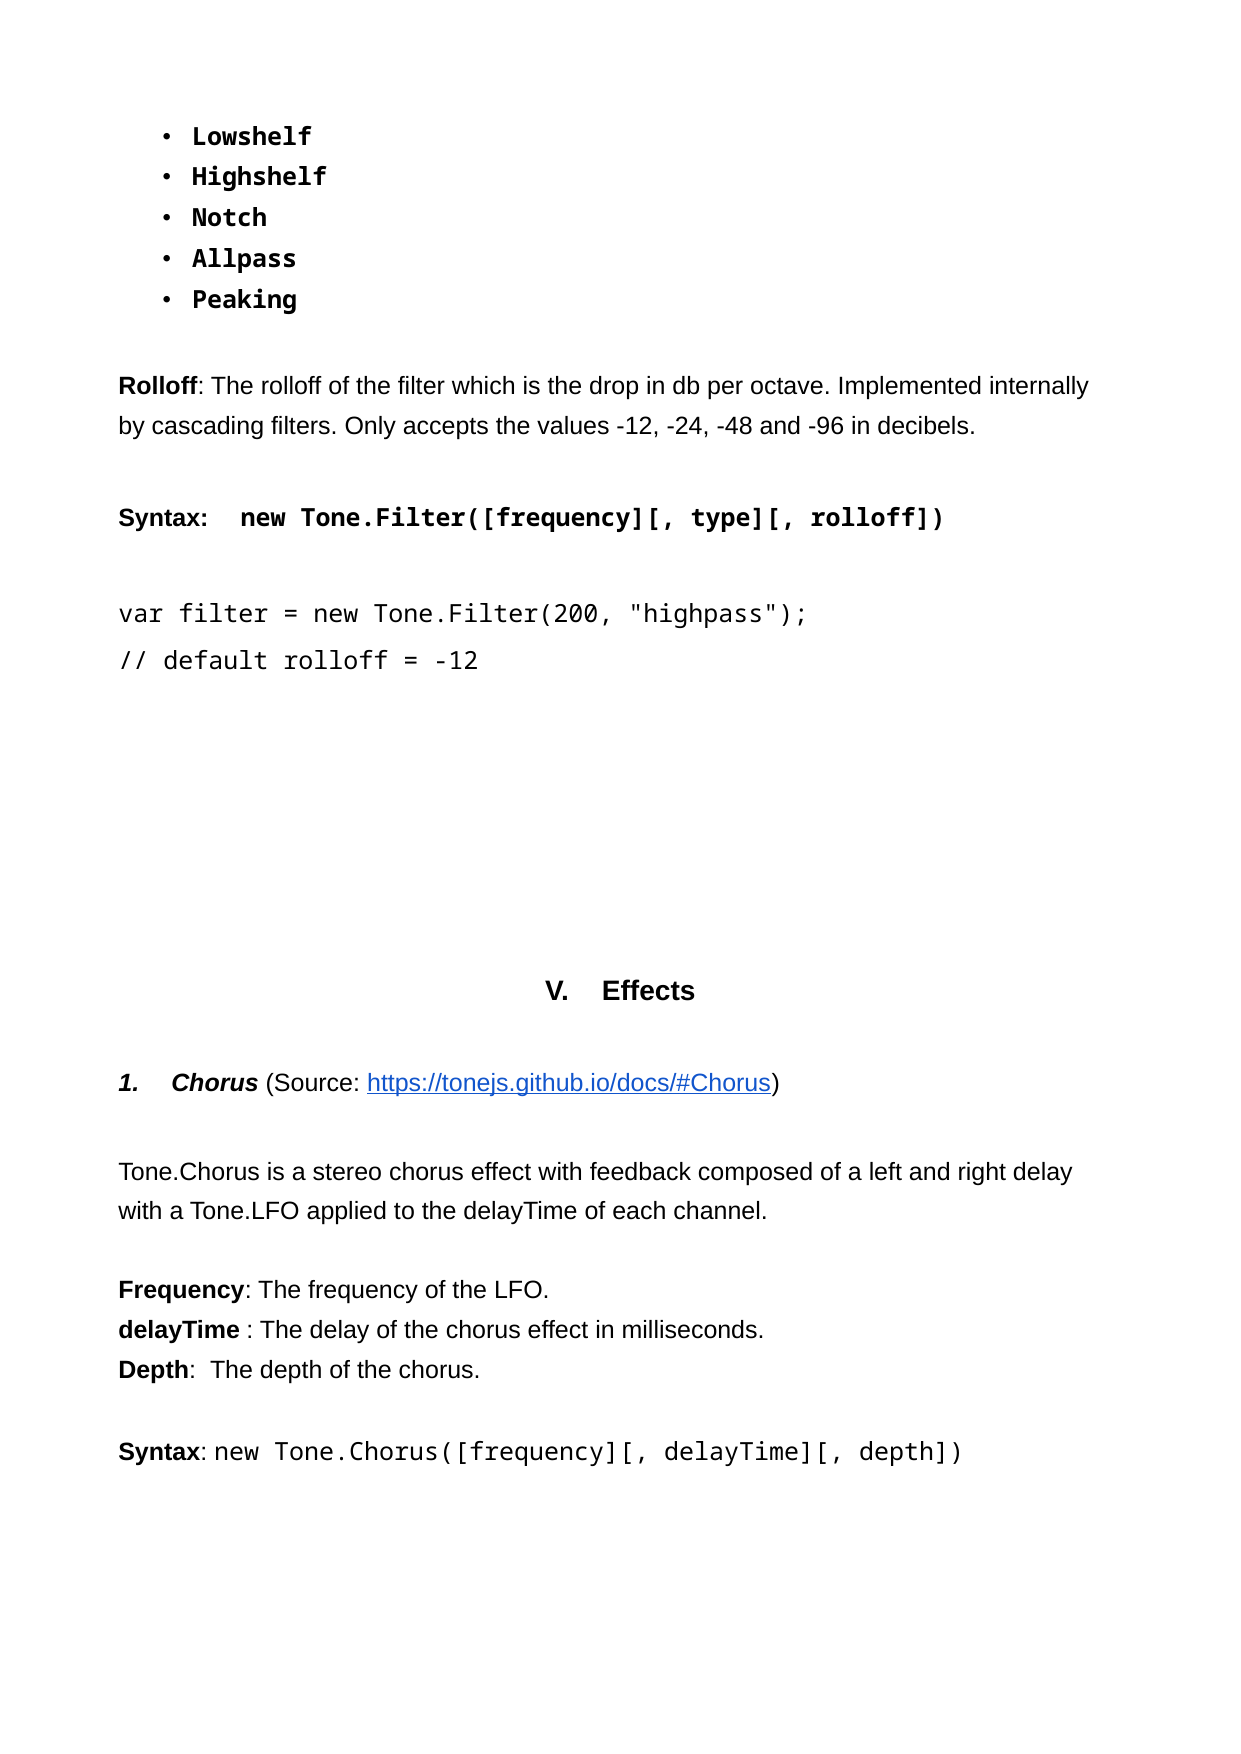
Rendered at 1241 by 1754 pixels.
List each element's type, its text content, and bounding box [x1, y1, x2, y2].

text // default rolloff = -12 [118, 643, 1122, 677]
text 1. Chorus (Source: https://tonejs.github.io/docs/#Chorus) [118, 1068, 1122, 1096]
list Lowshelf [162, 118, 1122, 152]
list Peaking [162, 281, 1122, 316]
text delayTime : The delay of the chorus effect in milliseconds. [118, 1315, 1122, 1344]
text Tone.Chorus is a stereo chorus effect with feedback composed of a left and right delay with a Tone.LFO applied to the delayTime of each channel. [118, 1156, 1122, 1225]
text Frequency: The frequency of the LFO. [118, 1275, 1122, 1304]
list Highshelf [162, 159, 1122, 193]
text Rolloff: The rolloff of the filter which is the drop in db per octave. Implemented internally by cascading filters. Only accepts the values -12, -24, -48 and -96 in decibels. [118, 371, 1122, 440]
list Notch [162, 200, 1122, 234]
text Depth: The depth of the chorus. [118, 1354, 1122, 1383]
text V. Effects [118, 974, 1122, 1006]
text Syntax: new Tone.Filter([frequency][, type][, rolloff]) [118, 499, 1122, 534]
text var filter = new Tone.Filter(200, "highpass"); [118, 596, 1122, 630]
text Syntax: new Tone.Chorus([frequency][, delayTime][, depth]) [118, 1434, 1122, 1468]
list Allpass [162, 241, 1122, 275]
